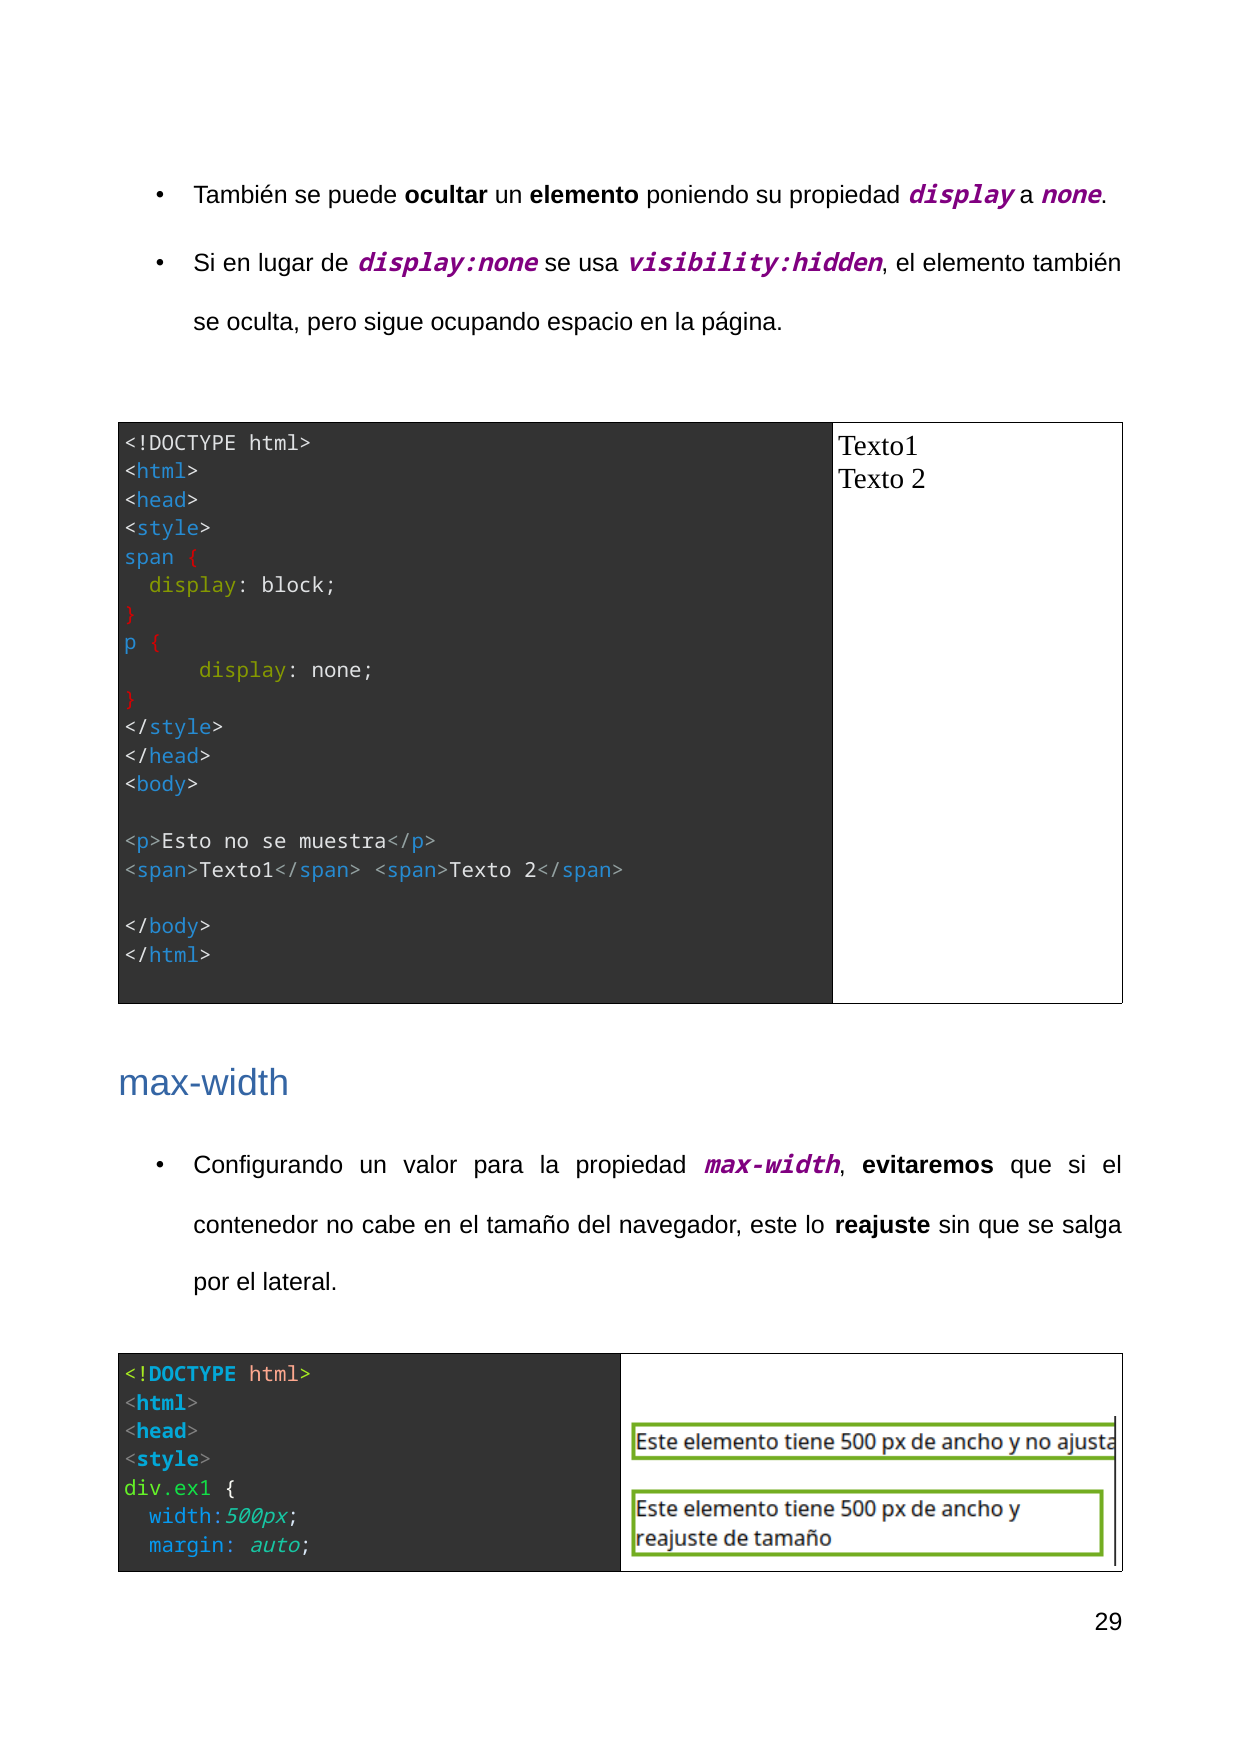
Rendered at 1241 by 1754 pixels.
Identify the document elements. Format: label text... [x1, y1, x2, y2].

text max-width [118, 1061, 1122, 1104]
list Configurando un valor para la propiedad max-width, evitaremos que si el contenedor no cabe en el tamaño del navegador, este lo reajuste sin que se salga por el lateral. [156, 1147, 1122, 1296]
table_header [621, 1354, 1122, 1571]
list Si en lugar de display:none se usa visibility:hidden, el elemento también se oculta, pero sigue ocupando espacio en la página. [156, 244, 1122, 336]
picture [625, 1416, 1117, 1566]
table_header <!DOCTYPE html> <html> <head> <style> span { display: block; } p { display: none; } </style> </head> <body> <p>Esto no se muestra</p> <span>Texto1</span> <span>Texto 2</span> </body> </html> [119, 423, 832, 1003]
table_header Texto1 Texto 2 [833, 423, 1122, 1003]
list También se puede ocultar un elemento poniendo su propiedad display a none. [156, 176, 1122, 210]
table_header <!DOCTYPE html> <html> <head> <style> div.ex1 { width:500px; margin: auto; [119, 1354, 620, 1571]
